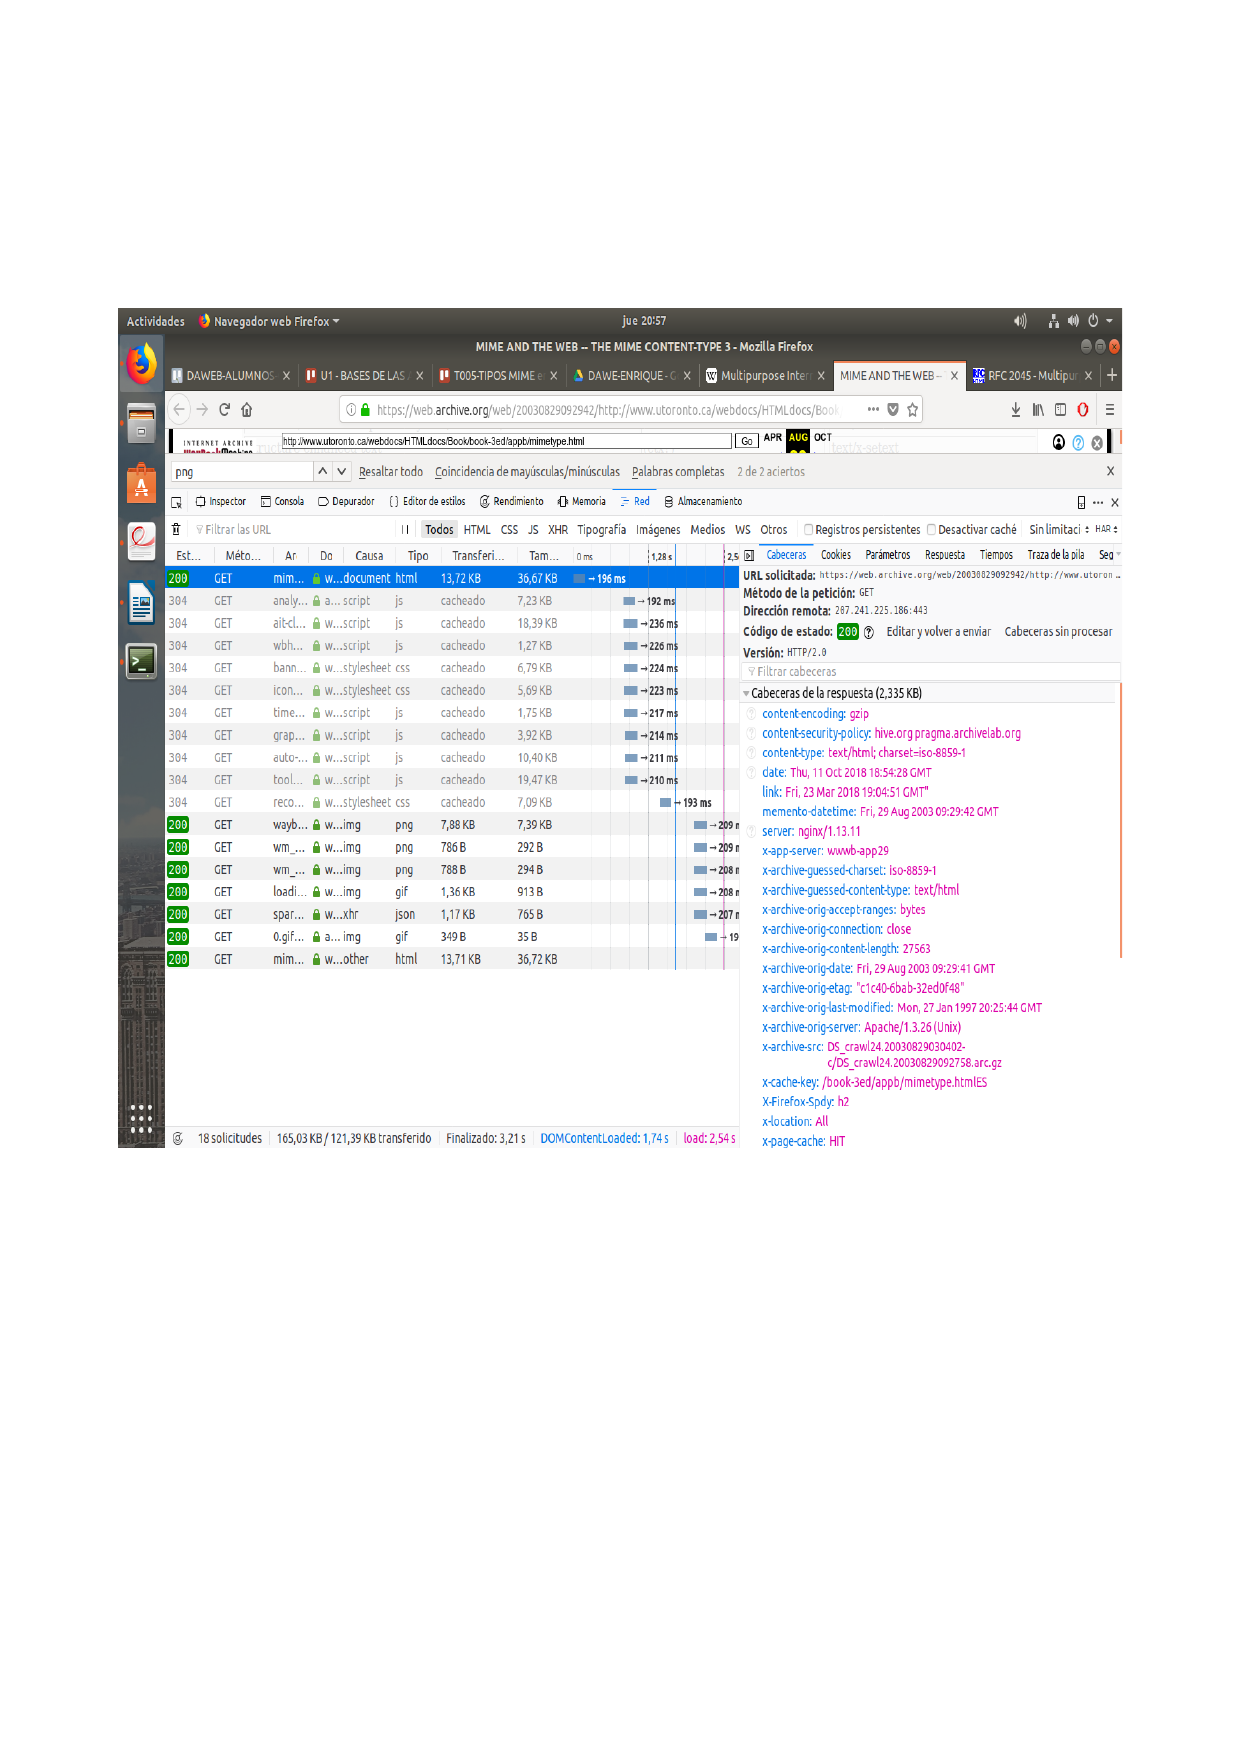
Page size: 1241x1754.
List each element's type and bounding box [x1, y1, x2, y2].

picture [118, 308, 1123, 1148]
